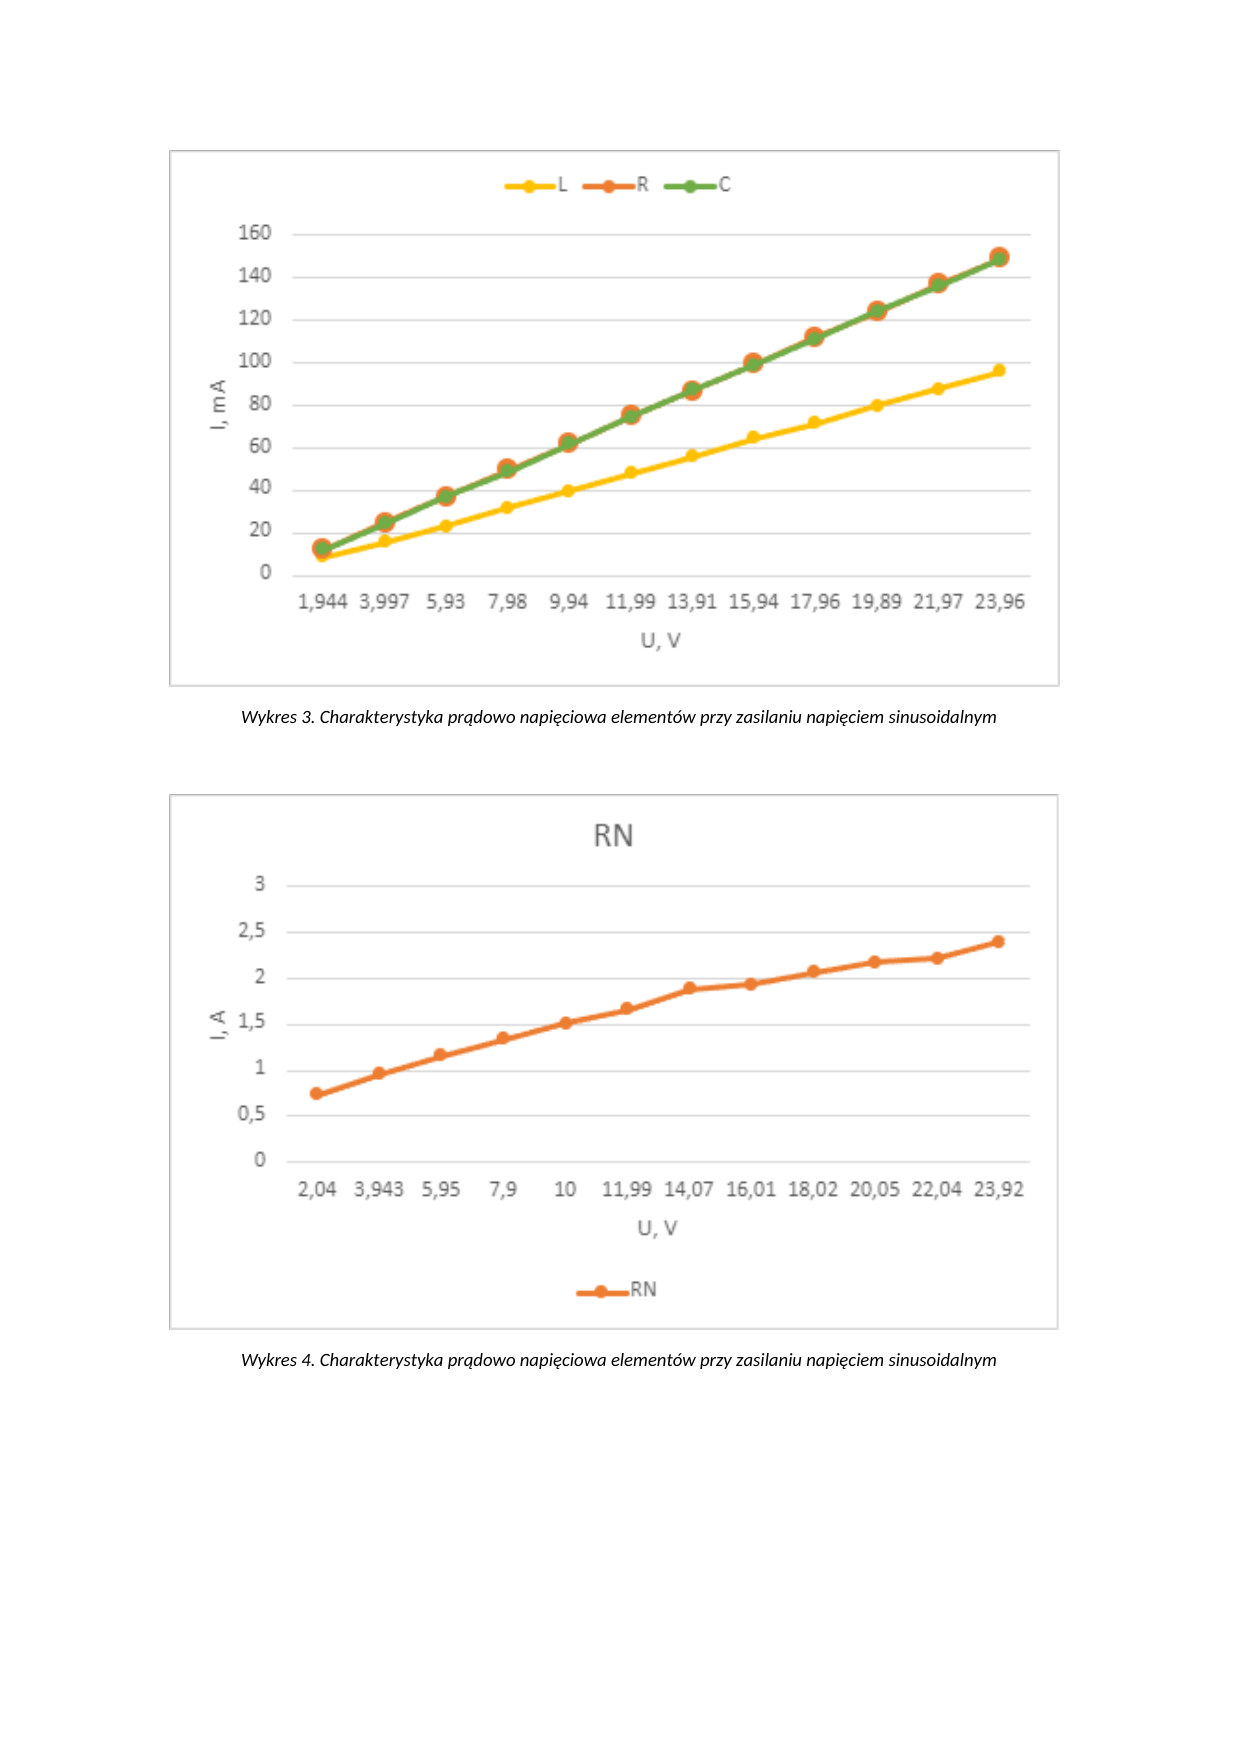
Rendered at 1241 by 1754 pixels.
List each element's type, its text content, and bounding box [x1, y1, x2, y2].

text Wykres 4. Charakterystyka prądowo napięciowa elementów przy zasilaniu napięciem sinusoidalnym [150, 1348, 1090, 1371]
picture [168, 793, 1059, 1330]
picture [168, 150, 1060, 687]
text Wykres 3. Charakterystyka prądowo napięciowa elementów przy zasilaniu napięciem sinusoidalnym [150, 705, 1090, 728]
